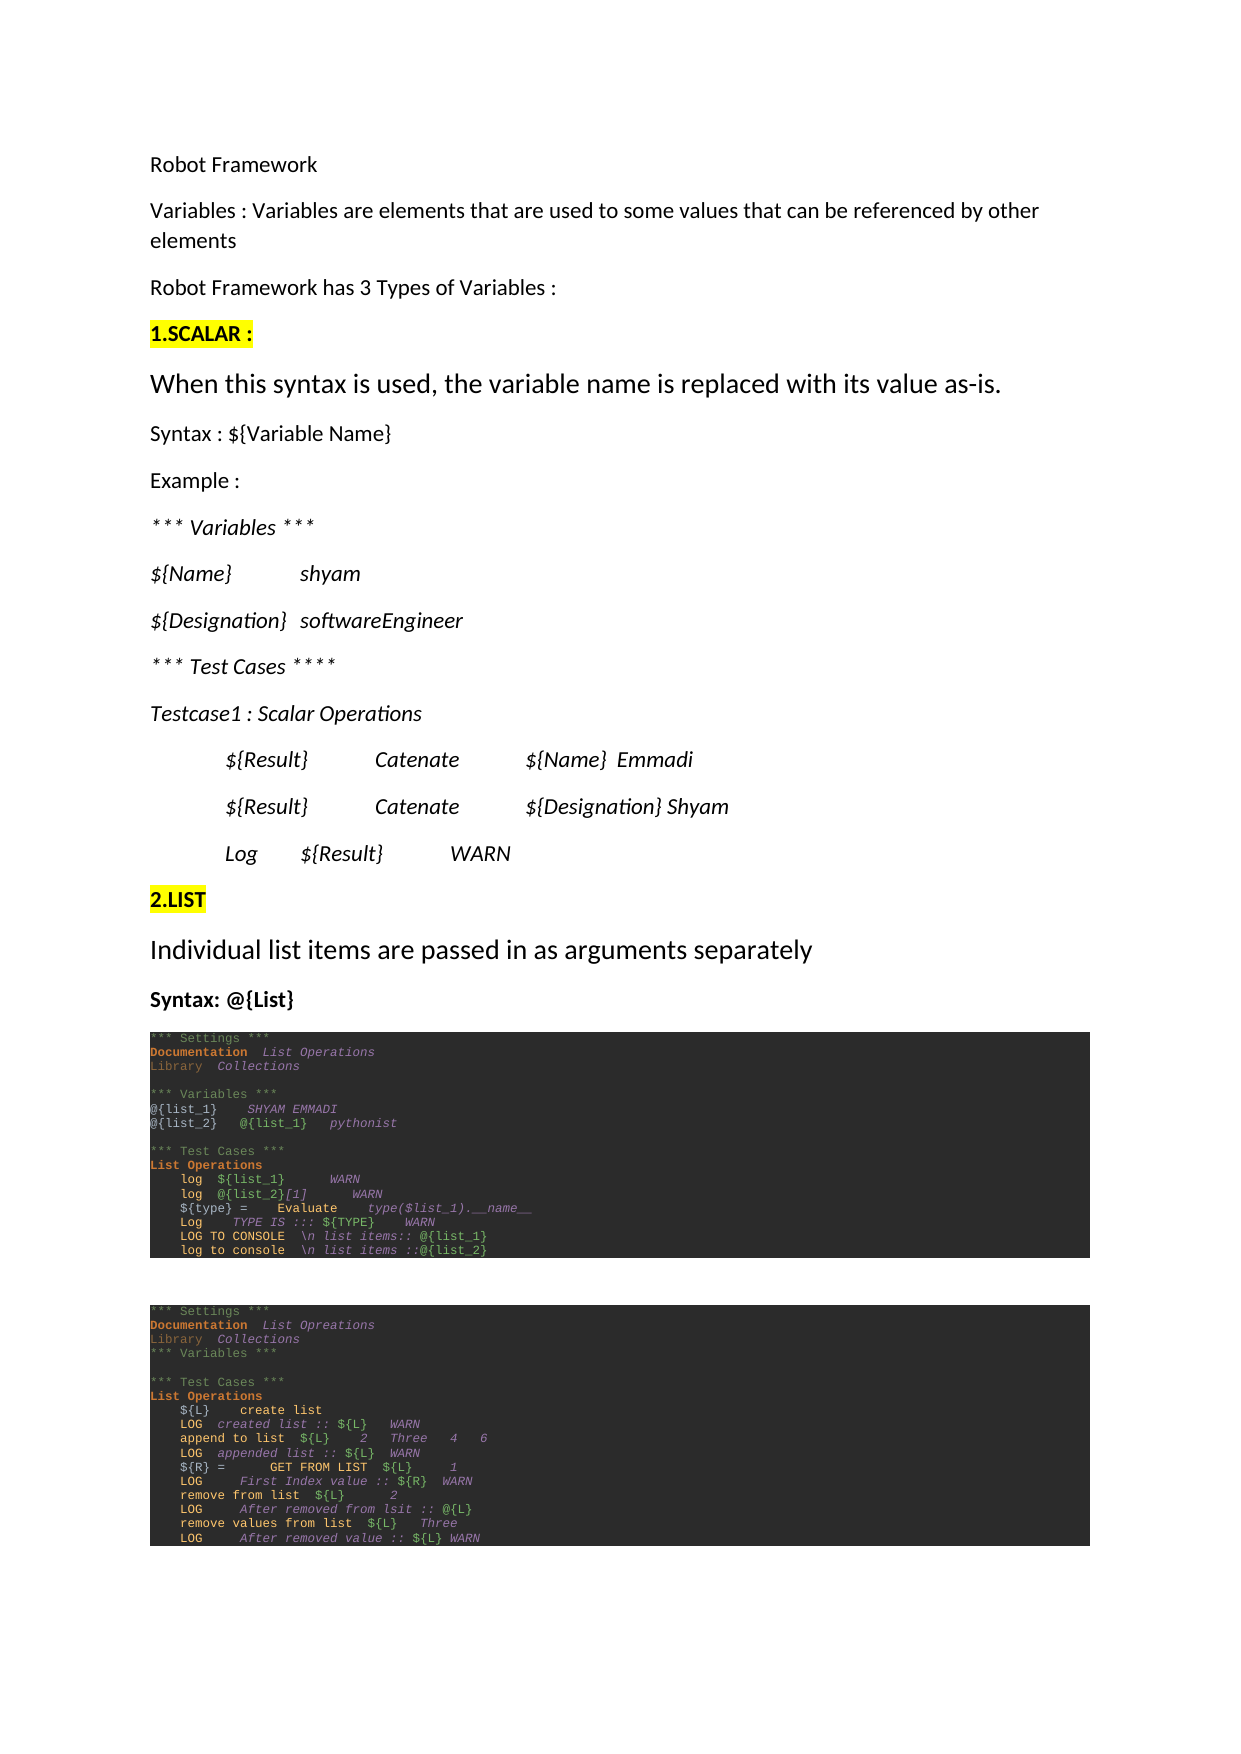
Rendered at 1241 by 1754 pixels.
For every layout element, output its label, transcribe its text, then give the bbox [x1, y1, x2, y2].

text Robot Framework has 3 Types of Variables : [150, 273, 1090, 301]
text ${Designation} softwareEngineer [150, 606, 1090, 634]
text *** Settings *** Documentation List Opreations Library Collections *** Variables *** *** Test Cases *** List Operations ${L} create list LOG created list :: ${L} WARN append to list ${L} 2 Three 4 6 LOG appended list :: ${L} WARN ${R} = GET FROM LIST ${L} 1 LOG First Index value :: ${R} WARN remove from list ${L} 2 LOG After removed from lsit :: @{L} remove values from list ${L} Three LOG After removed value :: ${L} WARN [150, 1305, 1090, 1546]
text Syntax: @{List} [150, 985, 1090, 1013]
text Individual list items are passed in as arguments separately [150, 932, 1090, 966]
text Robot Framework [150, 150, 1090, 178]
text *** Settings *** Documentation List Operations Library Collections *** Variables *** @{list_1} SHYAM EMMADI @{list_2} @{list_1} pythonist *** Test Cases *** List Operations log ${list_1} WARN log @{list_2}[1] WARN ${type} = Evaluate type($list_1).__name__ Log TYPE IS ::: ${TYPE} WARN LOG TO CONSOLE \n list items:: @{list_1} log to console \n list items ::@{list_2} [150, 1032, 1090, 1258]
text *** Test Cases **** [150, 652, 1090, 680]
text Log ${Result} WARN [150, 839, 1090, 867]
text Variables : Variables are elements that are used to some values that can be referenced by other elements [150, 197, 1090, 254]
text ${Result} Catenate ${Designation} Shyam [150, 792, 1090, 820]
text Testcase1 : Scalar Operations [150, 699, 1090, 727]
text Syntax : ${Variable Name} [150, 419, 1090, 448]
text Example : [150, 466, 1090, 494]
text ${Result} Catenate ${Name} Emmadi [150, 746, 1090, 773]
text When this syntax is used, the variable name is replaced with its value as-is. [150, 366, 1090, 401]
text ${Name} shyam [150, 559, 1090, 587]
text 1.SCALAR : [150, 319, 1090, 348]
text 2.LIST [150, 885, 1090, 913]
text *** Variables *** [150, 513, 1090, 541]
